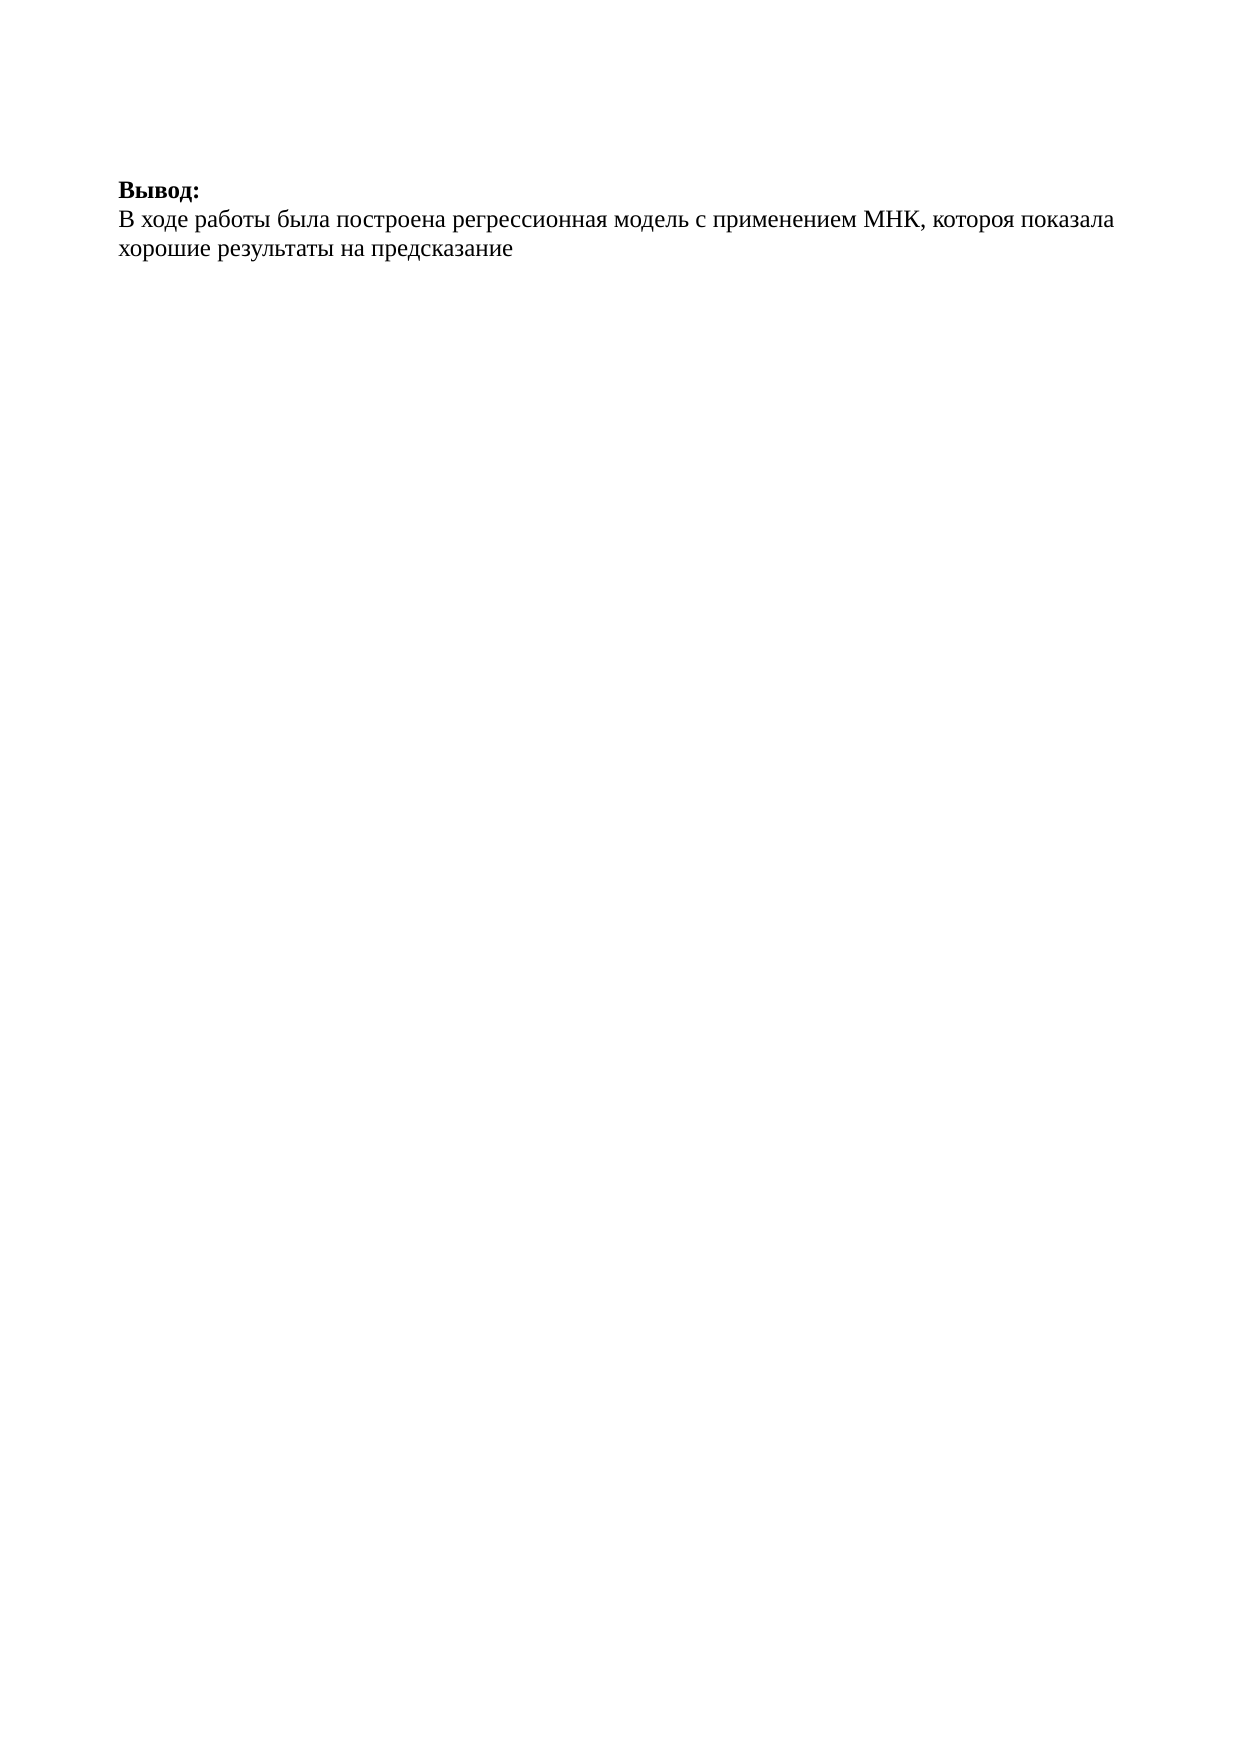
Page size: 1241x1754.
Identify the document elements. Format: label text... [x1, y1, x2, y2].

text Вывод: [118, 176, 1122, 204]
text В ходе работы была построена регрессионная модель с применением МНК, котороя показала хорошие результаты на предсказание [118, 204, 1122, 262]
